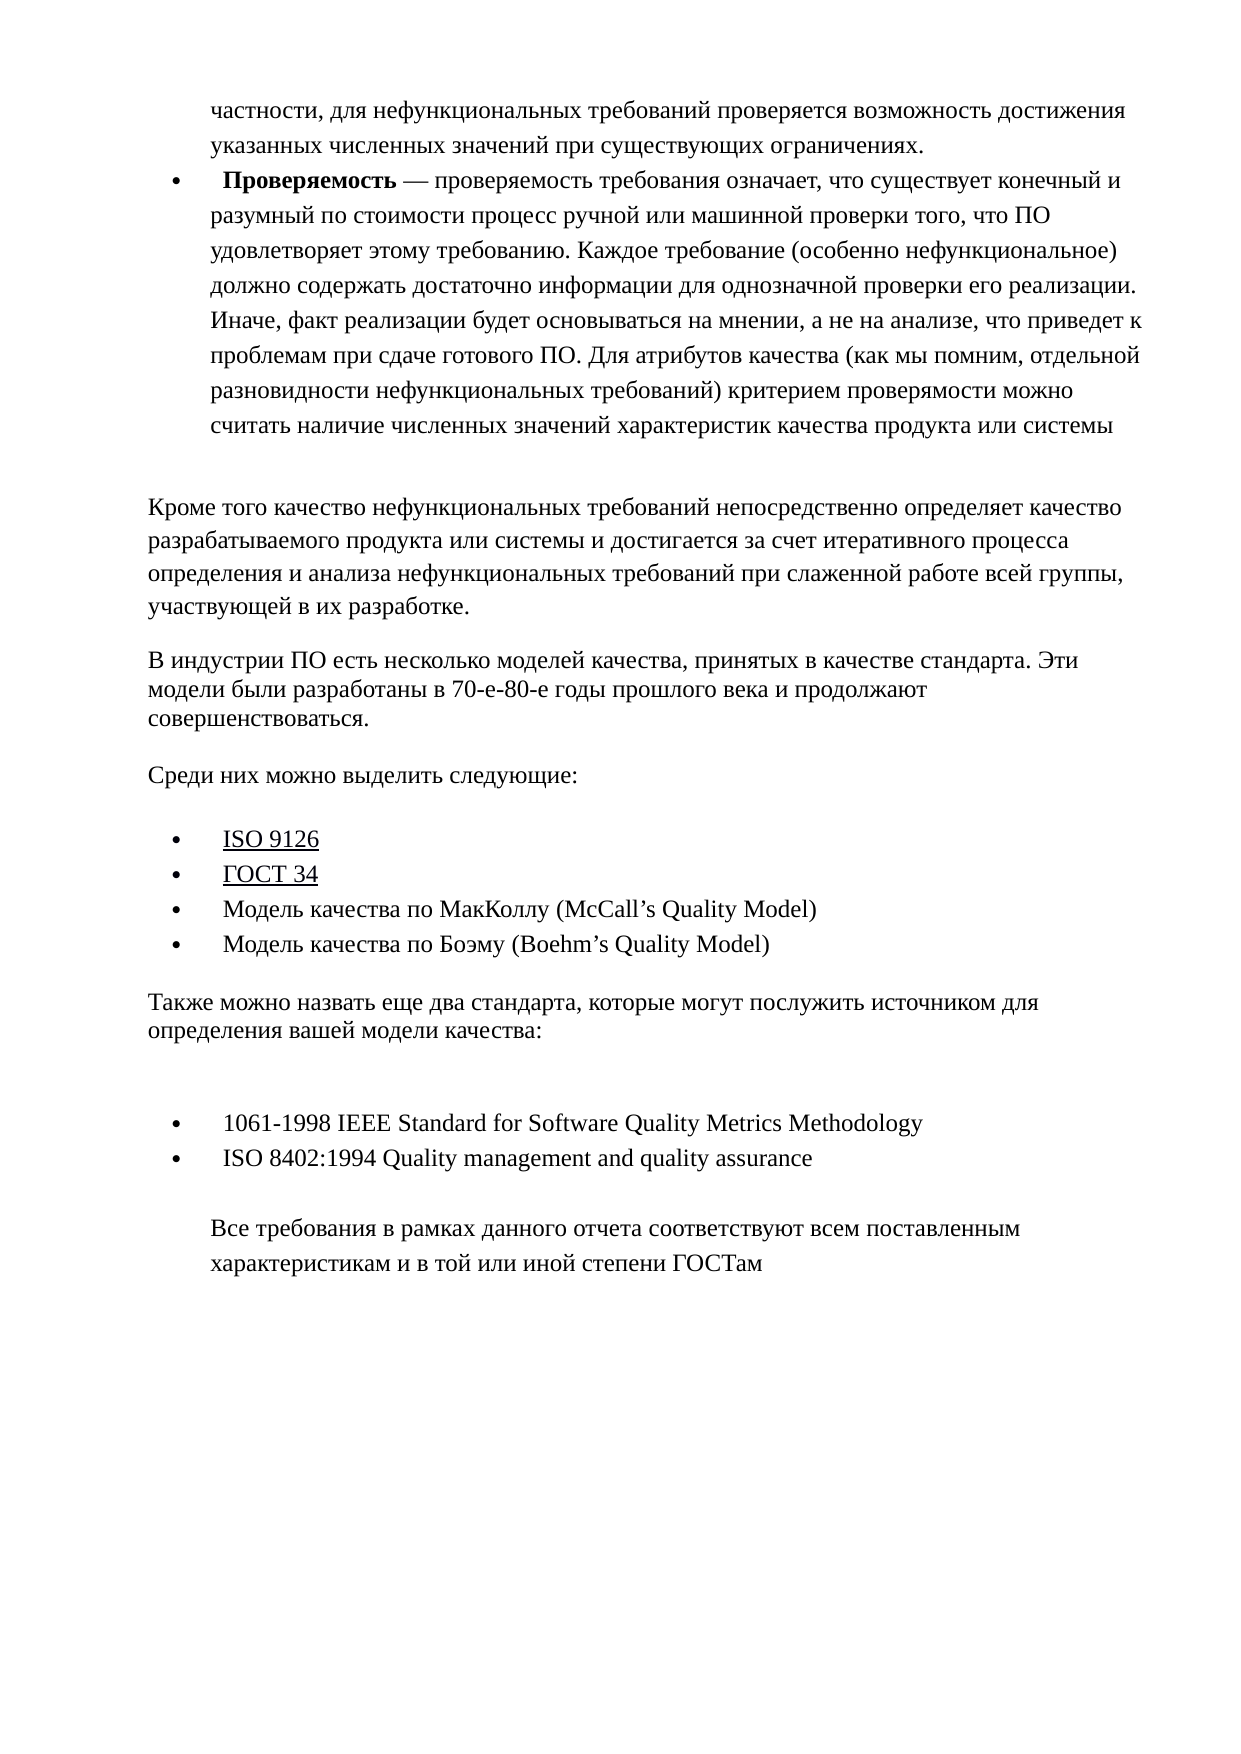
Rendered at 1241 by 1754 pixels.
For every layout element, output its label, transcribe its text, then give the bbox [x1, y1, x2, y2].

list 1061-1998 IEEE Standard for Software Quality Metrics Methodology [173, 1102, 1152, 1137]
list ISO 8402:1994 Quality management and quality assurance [173, 1137, 1152, 1172]
list Модель качества по Боэму (Boehm’s Quality Model) [173, 923, 1152, 958]
list ISO 9126 [173, 818, 1152, 853]
text Также можно назвать еще два стандарта, которые могут послужить источником для определения вашей модели качества: [148, 958, 1152, 1102]
text Все требования в рамках данного отчета соответствуют всем поставленным характеристикам и в той или иной степени ГОСТам [210, 1207, 1152, 1277]
list Модель качества по МакКоллу (McCall’s Quality Model) [173, 888, 1152, 923]
list Проверяемость — проверяемость требования означает, что существует конечный и разумный по стоимости процесс ручной или машинной проверки того, что ПО удовлетворяет этому требованию. Каждое требование (особенно нефункциональное) должно содержать достаточно информации для однозначной проверки его реализации. Иначе, факт реализации будет основываться на мнении, а не на анализе, что приведет к проблемам при сдаче готового ПО. Для атрибутов качества (как мы помним, отдельной разновидности нефункциональных требований) критерием проверямости можно считать наличие численных значений характеристик качества продукта или системы [173, 158, 1152, 438]
text В индустрии ПО есть несколько моделей качества, принятых в качестве стандарта. Эти модели были разработаны в 70-е-80-е годы прошлого века и продолжают совершенствоваться. Среди них можно выделить следующие: [148, 645, 1152, 818]
text Кроме того качество нефункциональных требований непосредственно определяет качество разрабатываемого продукта или системы и достигается за счет итеративного процесса определения и анализа нефункциональных требований при слаженной работе всей группы, участвующей в их разработке. [148, 492, 1152, 620]
list частности, для нефункциональных требований проверяется возможность достижения указанных численных значений при существующих ограничениях. [173, 88, 1152, 158]
list ГОСТ 34 [173, 853, 1152, 888]
